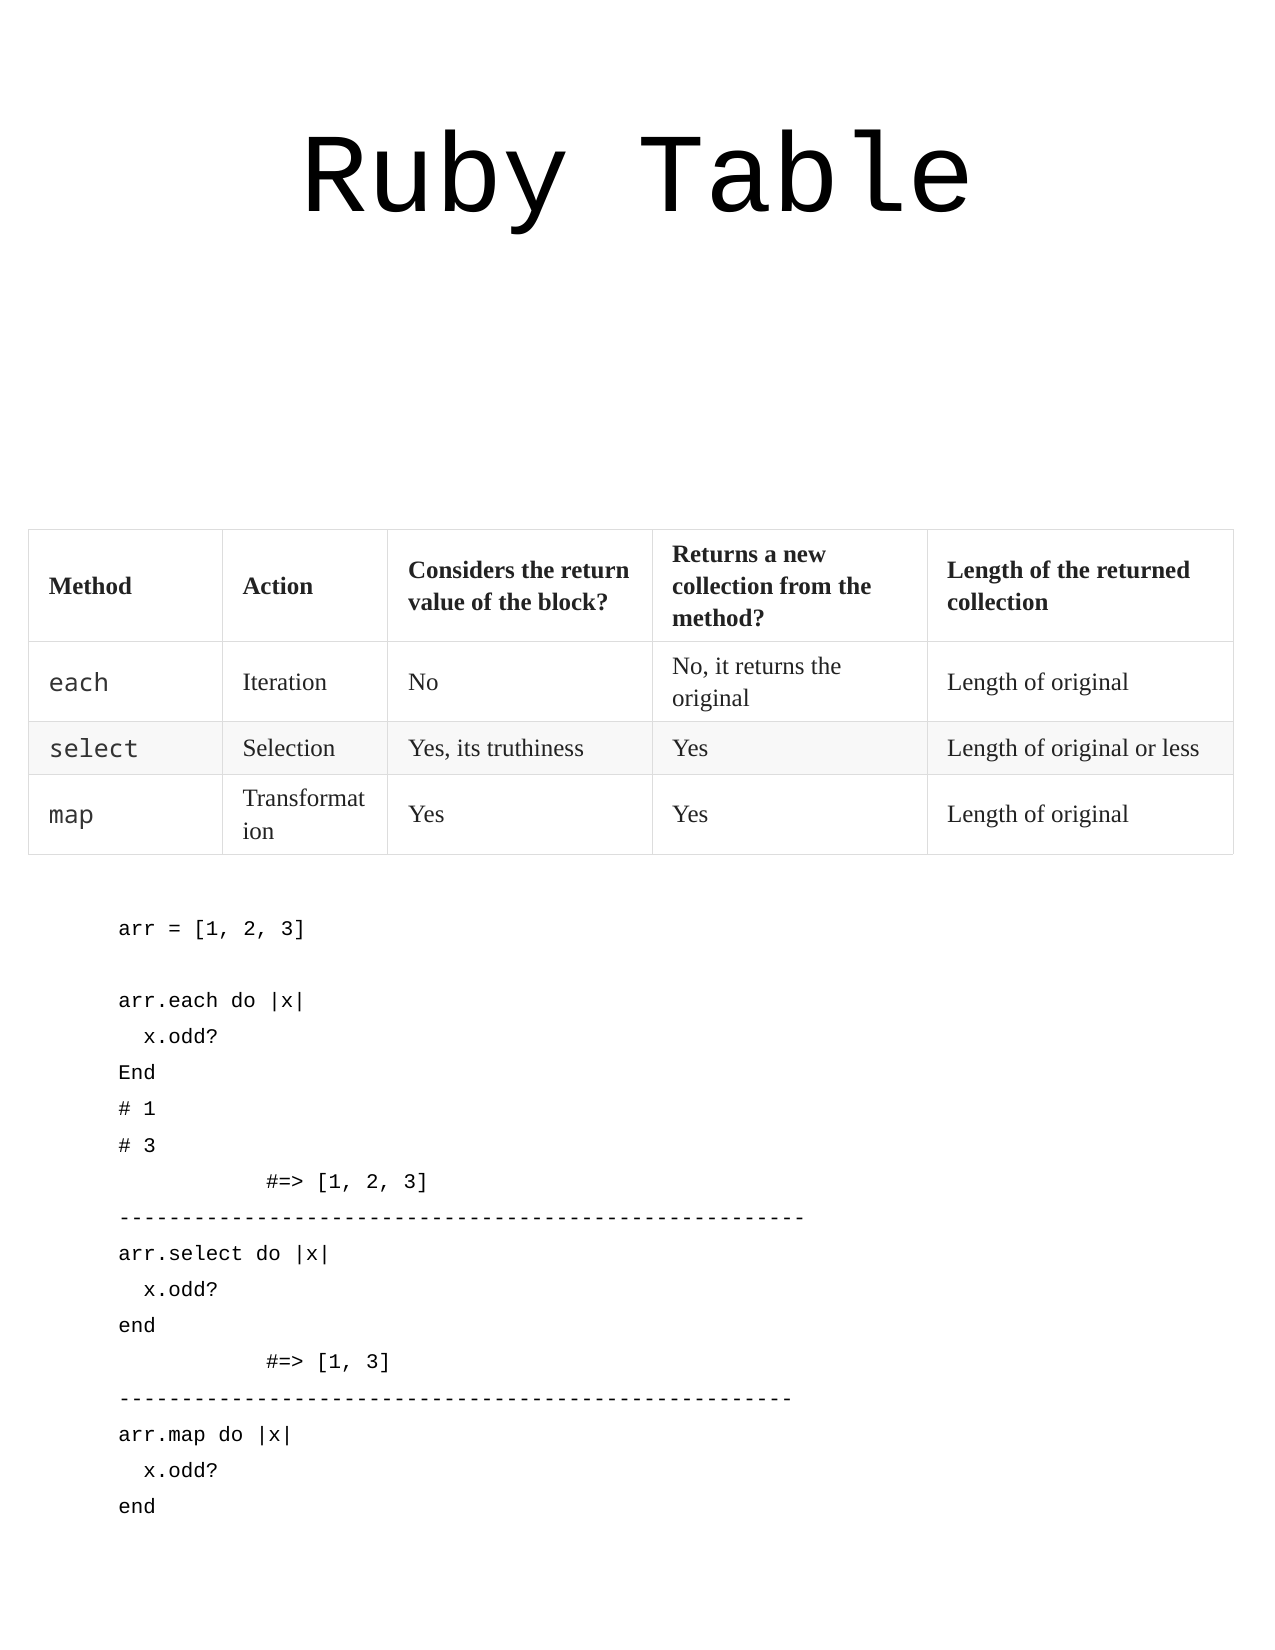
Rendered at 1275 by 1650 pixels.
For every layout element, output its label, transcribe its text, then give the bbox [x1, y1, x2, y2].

table_header Action [223, 530, 387, 641]
text arr = [1, 2, 3] [118, 918, 1157, 941]
text x.odd? [118, 1460, 1157, 1483]
table_cell select [29, 722, 222, 774]
table_cell Yes [653, 775, 927, 854]
text x.odd? [118, 1279, 1157, 1303]
table_cell Iteration [223, 642, 387, 721]
table_cell Yes [388, 775, 652, 854]
table_cell Selection [223, 722, 387, 774]
text #=> [1, 3] [118, 1351, 1157, 1375]
text arr.select do |x| [118, 1243, 1157, 1267]
table_cell No, it returns the original [653, 642, 927, 721]
text Ruby Table [118, 118, 1157, 246]
text ------------------------------------------------------- [118, 1207, 1157, 1231]
table_cell No [388, 642, 652, 721]
table_cell Yes [653, 722, 927, 774]
table_cell each [29, 642, 222, 721]
text # 1 [118, 1098, 1157, 1122]
table_cell Transformation [223, 775, 387, 854]
text #=> [1, 2, 3] [118, 1171, 1157, 1194]
text arr.map do |x| [118, 1424, 1157, 1447]
text x.odd? [118, 1026, 1157, 1050]
text End [118, 1062, 1157, 1086]
text end [118, 1496, 1157, 1520]
table_header Considers the return value of the block? [388, 530, 652, 641]
table_cell Yes, its truthiness [388, 722, 652, 774]
text ------------------------------------------------------ [118, 1388, 1157, 1411]
table_cell Length of original or less [928, 722, 1233, 774]
table_header Returns a new collection from the method? [653, 530, 927, 641]
table_cell map [29, 775, 222, 854]
text end [118, 1315, 1157, 1339]
table_header Length of the returned collection [928, 530, 1233, 641]
text # 3 [118, 1134, 1157, 1158]
text arr.each do |x| [118, 990, 1157, 1014]
table_cell Length of original [928, 642, 1233, 721]
table_cell Length of original [928, 775, 1233, 854]
table_header Method [29, 530, 222, 641]
